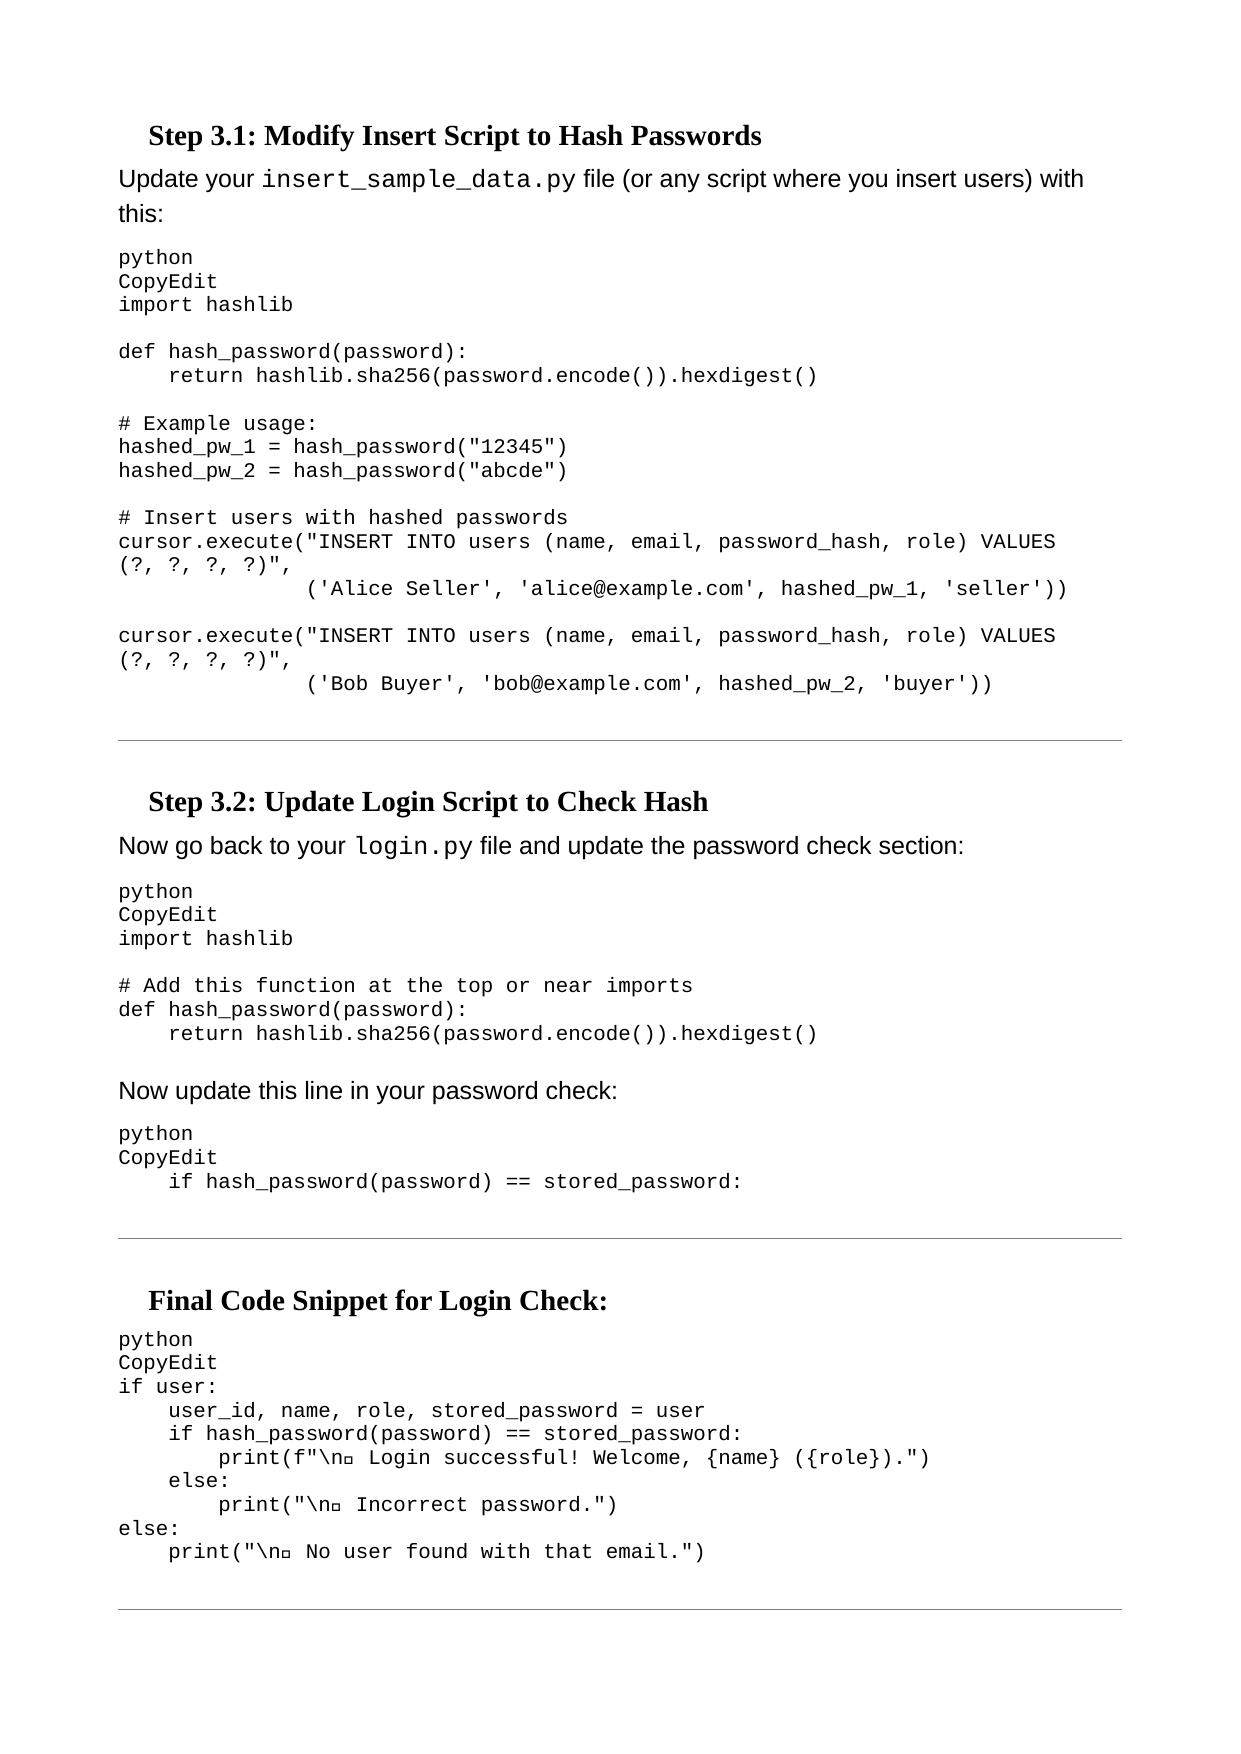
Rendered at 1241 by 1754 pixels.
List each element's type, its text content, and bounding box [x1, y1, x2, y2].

text python [118, 1329, 1122, 1352]
text return hashlib.sha256(password.encode()).hexdigest() [118, 1023, 1122, 1046]
text CopyEdit [118, 1147, 1122, 1171]
text CopyEdit [118, 271, 1122, 294]
text CopyEdit [118, 904, 1122, 928]
text import hashlib [118, 294, 1122, 318]
text hashed_pw_2 = hash_password("abcde") [118, 460, 1122, 483]
subtitle 🔧 Step 3.1: Modify Insert Script to Hash Passwords [118, 118, 1122, 152]
text ('Bob Buyer', 'bob@example.com', hashed_pw_2, 'buyer')) [118, 673, 1122, 696]
text if hash_password(password) == stored_password: [118, 1171, 1122, 1194]
text python [118, 1123, 1122, 1147]
text hashed_pw_1 = hash_password("12345") [118, 436, 1122, 460]
text cursor.execute("INSERT INTO users (name, email, password_hash, role) VALUES (?, ?, ?, ?)", [118, 625, 1122, 673]
text python [118, 881, 1122, 904]
text Now go back to your login.py file and update the password check section: [118, 831, 1122, 862]
text import hashlib [118, 928, 1122, 952]
text print("\n❌ No user found with that email.") [118, 1541, 1122, 1565]
subtitle ✅ Final Code Snippet for Login Check: [118, 1283, 1122, 1316]
text # Example usage: [118, 412, 1122, 436]
text print(f"\n✅ Login successful! Welcome, {name} ({role}).") [118, 1447, 1122, 1471]
text # Add this function at the top or near imports [118, 975, 1122, 999]
text user_id, name, role, stored_password = user [118, 1399, 1122, 1423]
text else: [118, 1471, 1122, 1494]
text Now update this line in your password check: [118, 1076, 1122, 1104]
text if hash_password(password) == stored_password: [118, 1423, 1122, 1447]
subtitle 🔧 Step 3.2: Update Login Script to Check Hash [118, 784, 1122, 818]
text print("\n❌ Incorrect password.") [118, 1494, 1122, 1518]
text return hashlib.sha256(password.encode()).hexdigest() [118, 365, 1122, 389]
text CopyEdit [118, 1352, 1122, 1376]
text if user: [118, 1376, 1122, 1399]
text Update your insert_sample_data.py file (or any script where you insert users) with this: [118, 164, 1122, 228]
text cursor.execute("INSERT INTO users (name, email, password_hash, role) VALUES (?, ?, ?, ?)", [118, 531, 1122, 578]
text # Insert users with hashed passwords [118, 507, 1122, 531]
text def hash_password(password): [118, 999, 1122, 1023]
text def hash_password(password): [118, 342, 1122, 365]
text else: [118, 1518, 1122, 1541]
text ('Alice Seller', 'alice@example.com', hashed_pw_1, 'seller')) [118, 578, 1122, 602]
text python [118, 247, 1122, 271]
